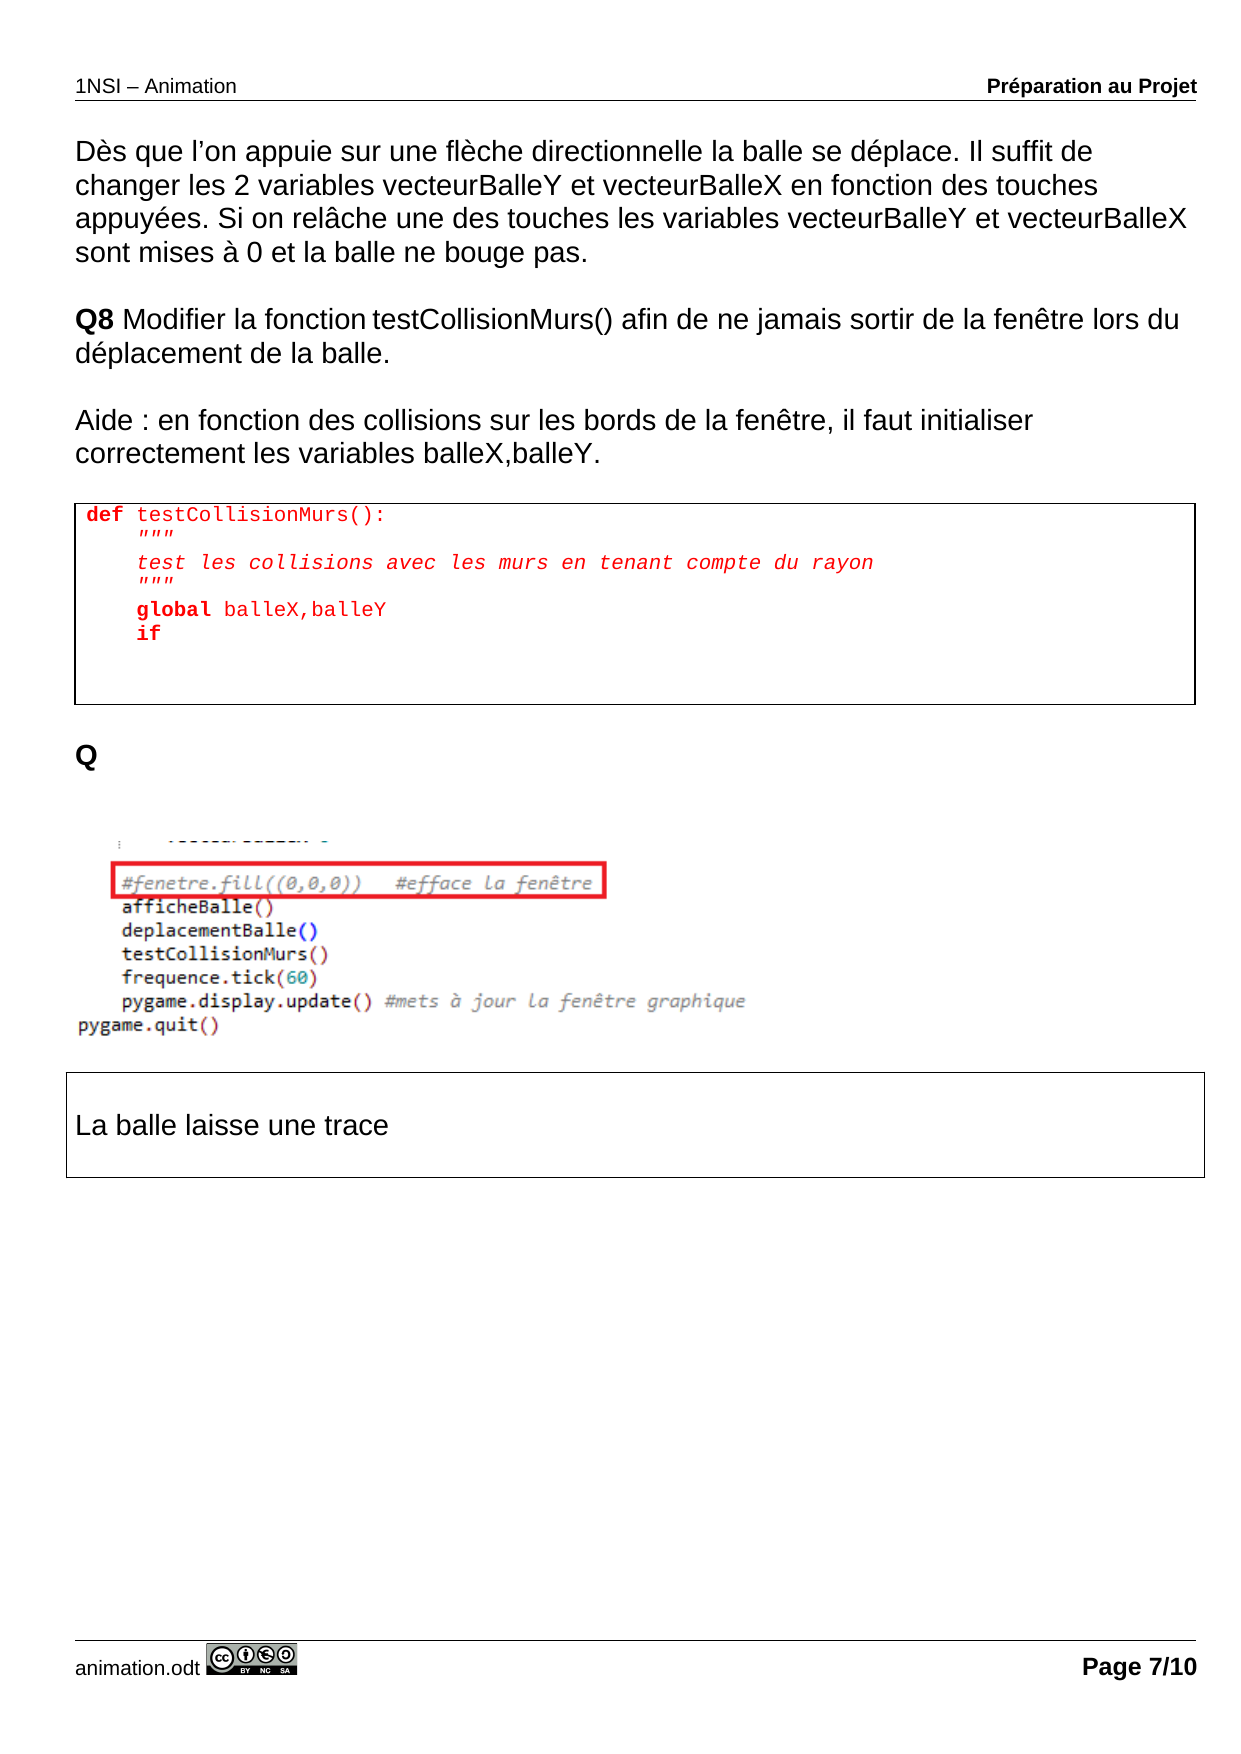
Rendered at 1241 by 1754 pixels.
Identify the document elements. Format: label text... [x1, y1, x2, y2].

text La balle laisse une trace [75, 1108, 1196, 1142]
picture [206, 1643, 298, 1675]
picture [75, 841, 764, 1039]
text Aide : en fonction des collisions sur les bords de la fenêtre, il faut initialiser correctement les variables balleX,balleY. [75, 403, 1196, 470]
text Q8 Modifier la fonction testCollisionMurs() afin de ne jamais sortir de la fenêtre lors du déplacement de la balle. [75, 302, 1196, 369]
text Q9 Mettre en commentaire l’instruction fenetre.fill((0,0,0)). Que se passe-t-il ? [75, 738, 1196, 808]
text Dès que l’on appuie sur une flèche directionnelle la balle se déplace. Il suffit de changer les 2 variables vecteurBalleY et vecteurBalleX en fonction des touches appuyées. Si on relâche une des touches les variables vecteurBalleY et vecteurBalleX sont mises à 0 et la balle ne bouge pas. [75, 134, 1196, 268]
